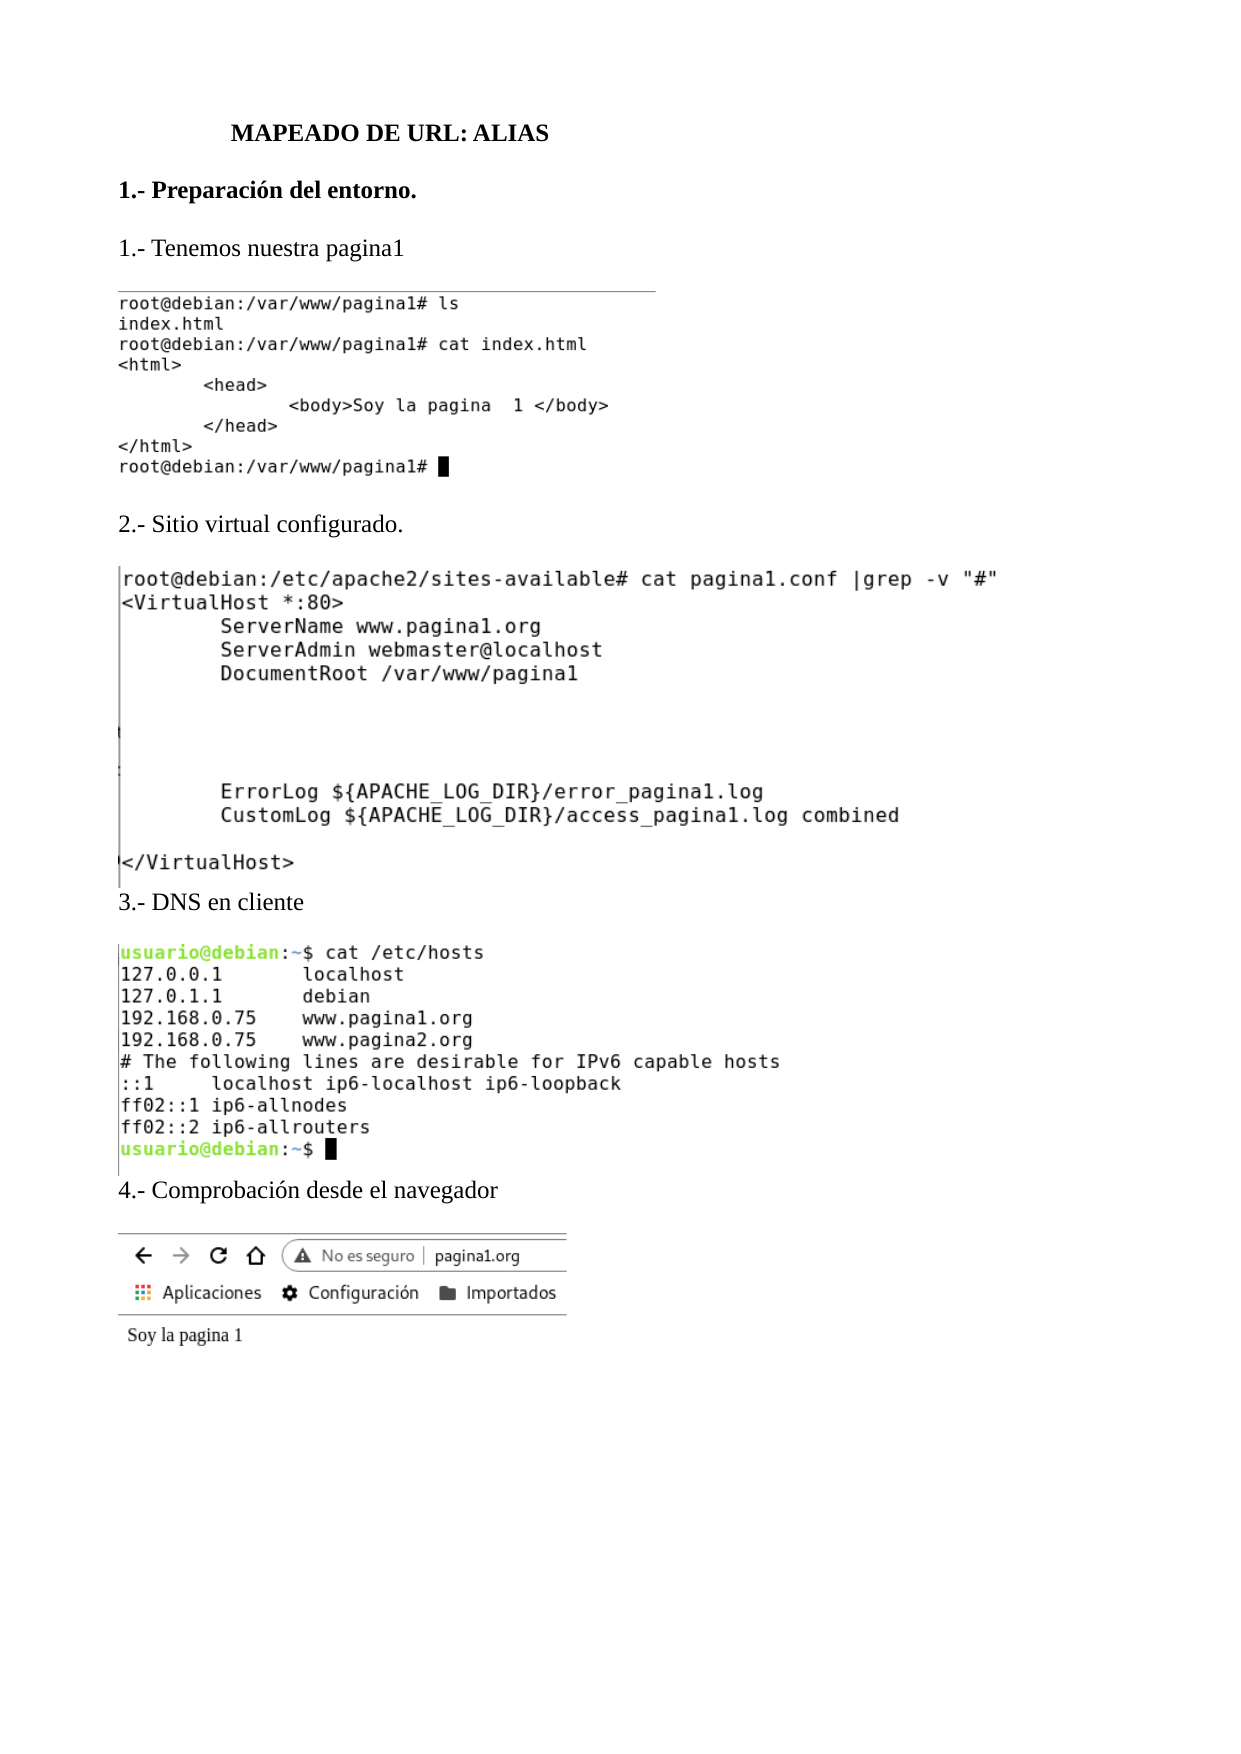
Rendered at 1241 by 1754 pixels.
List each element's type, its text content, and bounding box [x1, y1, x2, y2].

list MAPEADO DE URL: ALIAS [193, 118, 1122, 147]
picture [118, 1232, 567, 1393]
text 3.- DNS en cliente [118, 887, 1122, 916]
text 2.- Sitio virtual configurado. [118, 509, 1122, 538]
text 1.- Preparación del entorno. [118, 176, 1122, 204]
text 1.- Tenemos nuestra pagina1 [118, 233, 1122, 262]
picture [118, 290, 656, 509]
text 4.- Comprobación desde el navegador [118, 1175, 1122, 1204]
picture [118, 566, 1004, 888]
picture [118, 944, 814, 1176]
